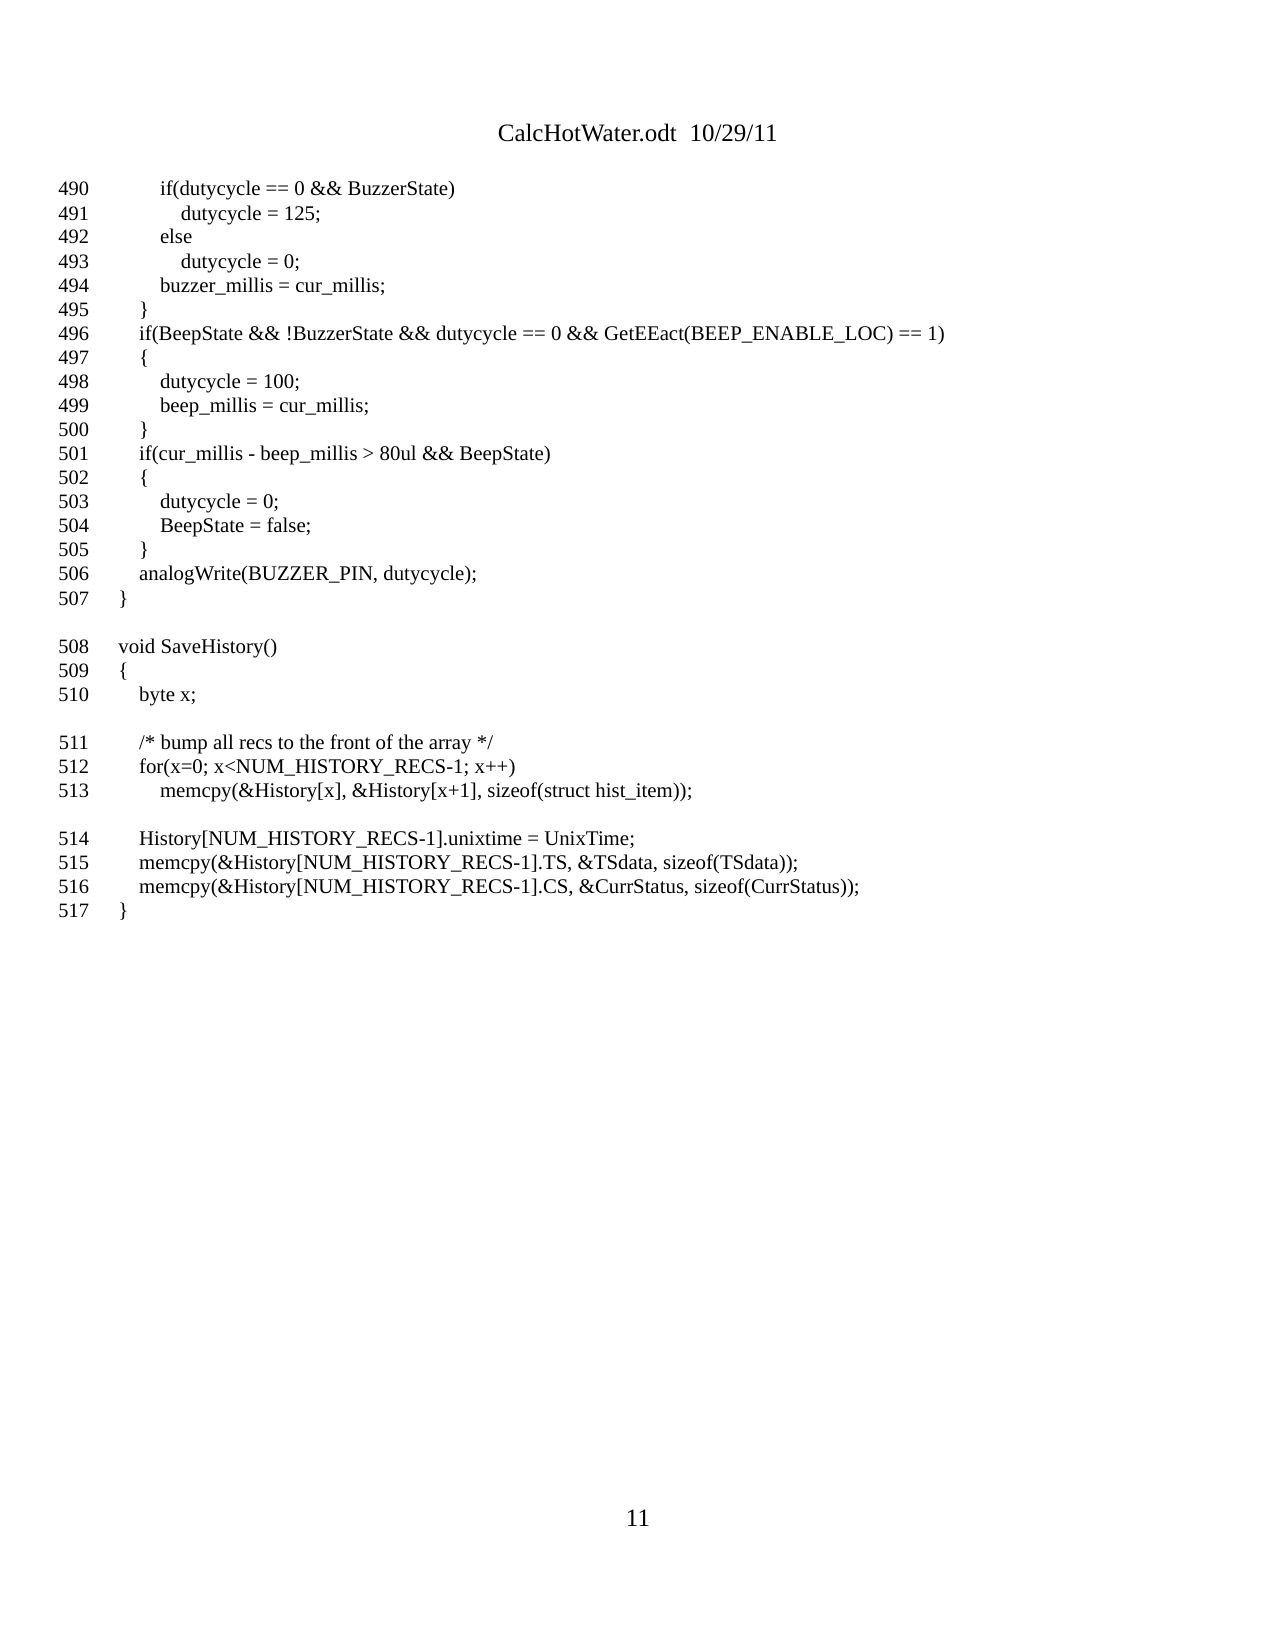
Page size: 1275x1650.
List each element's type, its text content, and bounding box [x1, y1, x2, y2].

text dutycycle = 125; [118, 200, 1157, 224]
text dutycycle = 100; [118, 369, 1157, 393]
text { [118, 658, 1157, 682]
text BeepState = false; [118, 513, 1157, 537]
text if(BeepState && !BuzzerState && dutycycle == 0 && GetEEact(BEEP_ENABLE_LOC) == 1) [118, 321, 1157, 345]
text History[NUM_HISTORY_RECS-1].unixtime = UnixTime; [118, 826, 1157, 850]
text { [118, 345, 1157, 369]
text /* bump all recs to the front of the array */ [118, 730, 1157, 754]
text for(x=0; x<NUM_HISTORY_RECS-1; x++) [118, 754, 1157, 778]
text } [118, 537, 1157, 561]
text beep_millis = cur_millis; [118, 393, 1157, 417]
text dutycycle = 0; [118, 489, 1157, 513]
text if(cur_millis - beep_millis > 80ul && BeepState) [118, 441, 1157, 465]
text } [118, 585, 1157, 609]
text analogWrite(BUZZER_PIN, dutycycle); [118, 561, 1157, 585]
text void SaveHistory() [118, 633, 1157, 658]
text byte x; [118, 682, 1157, 706]
text memcpy(&History[x], &History[x+1], sizeof(struct hist_item)); [118, 778, 1157, 802]
text else [118, 224, 1157, 248]
text } [118, 417, 1157, 441]
text } [118, 297, 1157, 321]
text dutycycle = 0; [118, 248, 1157, 273]
text if(dutycycle == 0 && BuzzerState) [118, 176, 1157, 200]
text buzzer_millis = cur_millis; [118, 273, 1157, 297]
text memcpy(&History[NUM_HISTORY_RECS-1].CS, &CurrStatus, sizeof(CurrStatus)); [118, 874, 1157, 898]
text } [118, 898, 1157, 922]
text { [118, 465, 1157, 489]
text memcpy(&History[NUM_HISTORY_RECS-1].TS, &TSdata, sizeof(TSdata)); [118, 850, 1157, 874]
